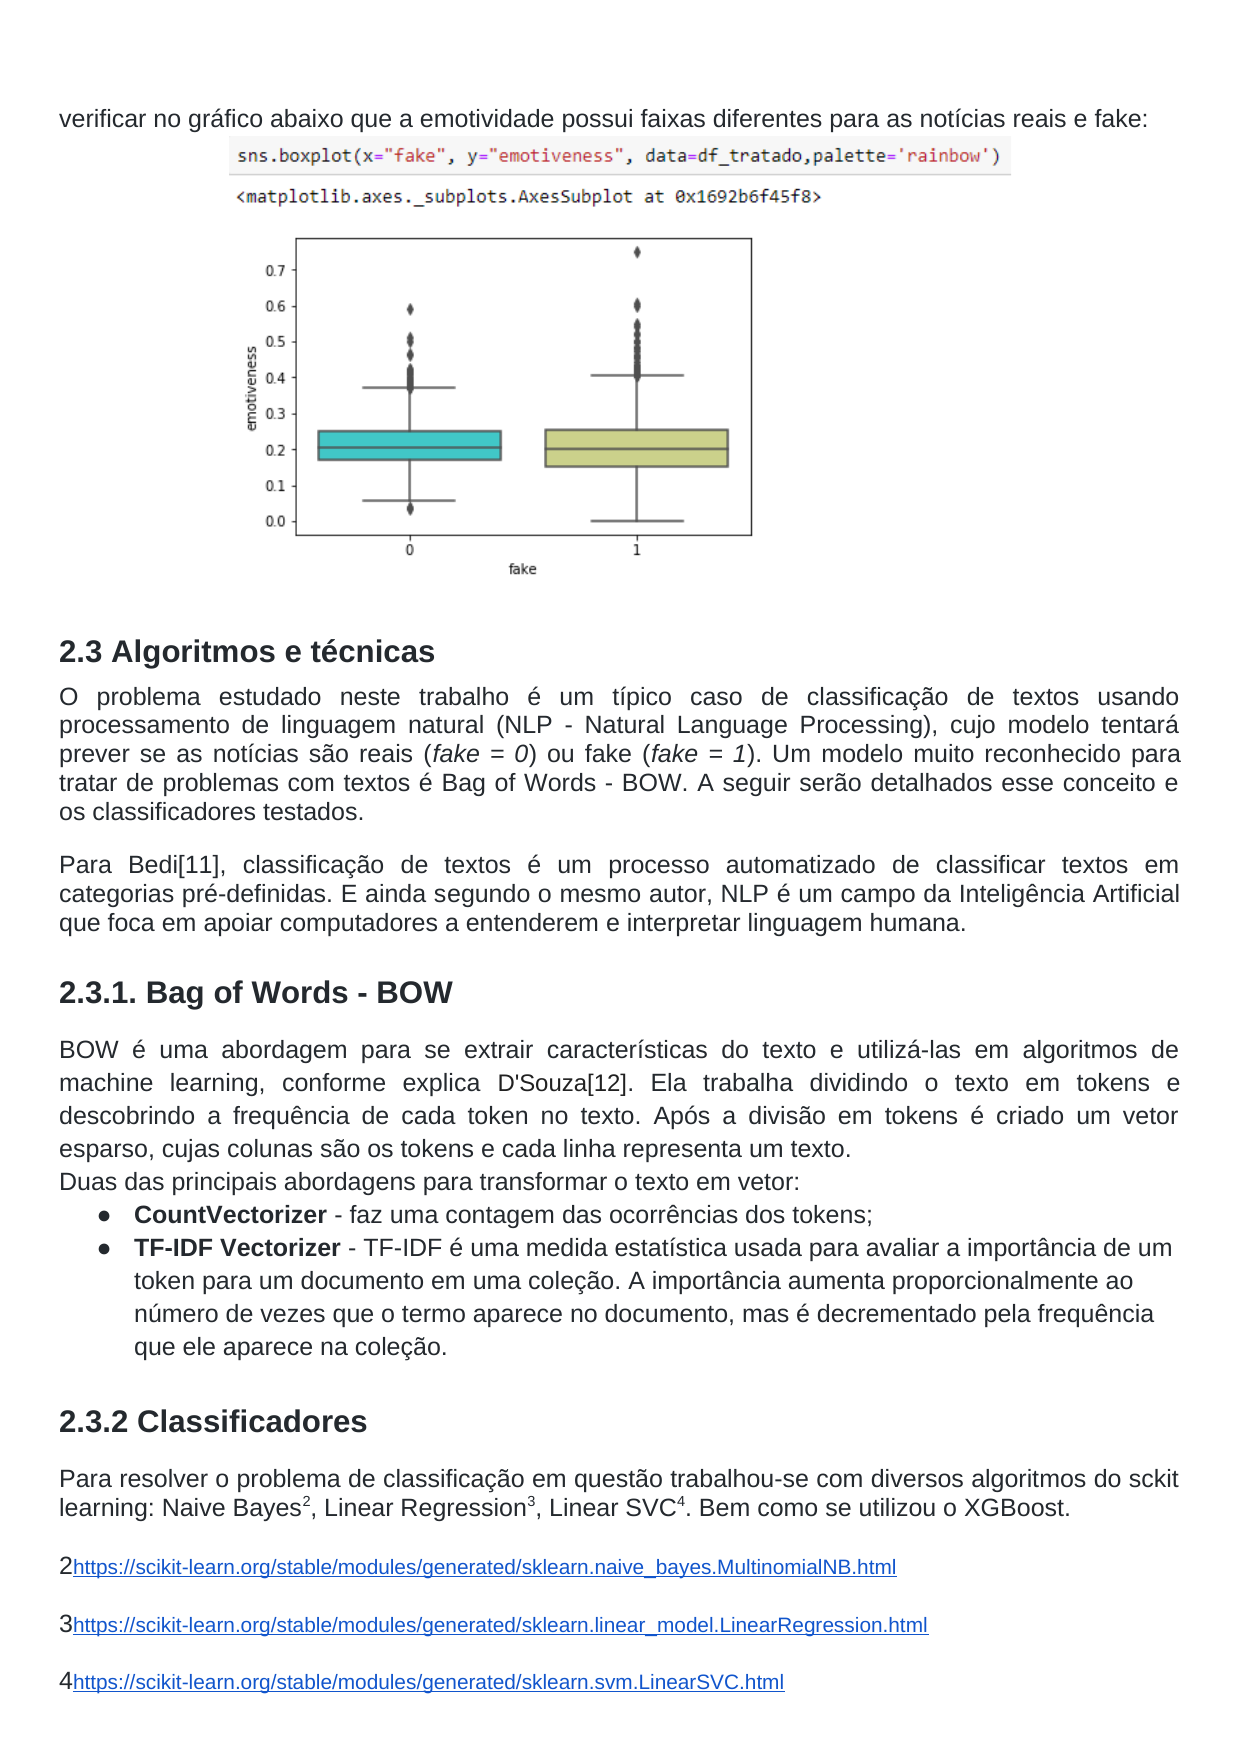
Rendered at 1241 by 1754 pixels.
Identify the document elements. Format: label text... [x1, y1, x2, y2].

text Duas das principais abordagens para transformar o texto em vetor: [59, 1167, 1181, 1196]
text https://scikit-learn.org/stable/modules/generated/sklearn.naive_bayes.MultinomialNB.html [59, 1551, 1181, 1580]
list CountVectorizer - faz uma contagem das ocorrências dos tokens; [96, 1200, 1181, 1229]
text BOW é uma abordagem para se extrair características do texto e utilizá-las em algoritmos de machine learning, conforme explica D'Souza[12]. Ela trabalha dividindo o texto em tokens e descobrindo a frequência de cada token no texto. Após a divisão em tokens é criado um vetor esparso, cujas colunas são os tokens e cada linha representa um texto. [59, 1035, 1181, 1163]
text https://scikit-learn.org/stable/modules/generated/sklearn.linear_model.LinearRegression.html [59, 1609, 1181, 1637]
subtitle 2.3 Algoritmos e técnicas [59, 633, 1181, 669]
subtitle 2.3.2 Classificadores [59, 1403, 1181, 1439]
text Para Bedi[11], classificação de textos é um processo automatizado de classificar textos em categorias pré-definidas. E ainda segundo o mesmo autor, NLP é um campo da Inteligência Artificial que foca em apoiar computadores a entenderem e interpretar linguagem humana. [59, 851, 1181, 937]
picture [229, 136, 1012, 592]
text verificar no gráfico abaixo que a emotividade possui faixas diferentes para as notícias reais e fake: [59, 104, 1181, 132]
text https://scikit-learn.org/stable/modules/generated/sklearn.svm.LinearSVC.html [59, 1666, 1181, 1695]
text Para resolver o problema de classificação em questão trabalhou-se com diversos algoritmos do sckit learning: Naive Bayes, Linear Regression, Linear SVC. Bem como se utilizou o XGBoost. [59, 1464, 1181, 1521]
subtitle 2.3.1. Bag of Words - BOW [59, 974, 1181, 1010]
text O problema estudado neste trabalho é um típico caso de classificação de textos usando processamento de linguagem natural (NLP - Natural Language Processing), cujo modelo tentará prever se as notícias são reais (fake = 0) ou fake (fake = 1). Um modelo muito reconhecido para tratar de problemas com textos é Bag of Words - BOW. A seguir serão detalhados esse conceito e os classificadores testados. [59, 682, 1181, 826]
list TF-IDF Vectorizer - TF-IDF é uma medida estatística usada para avaliar a importância de um token para um documento em uma coleção. A importância aumenta proporcionalmente ao número de vezes que o termo aparece no documento, mas é decrementado pela frequência que ele aparece na coleção. [96, 1233, 1181, 1361]
